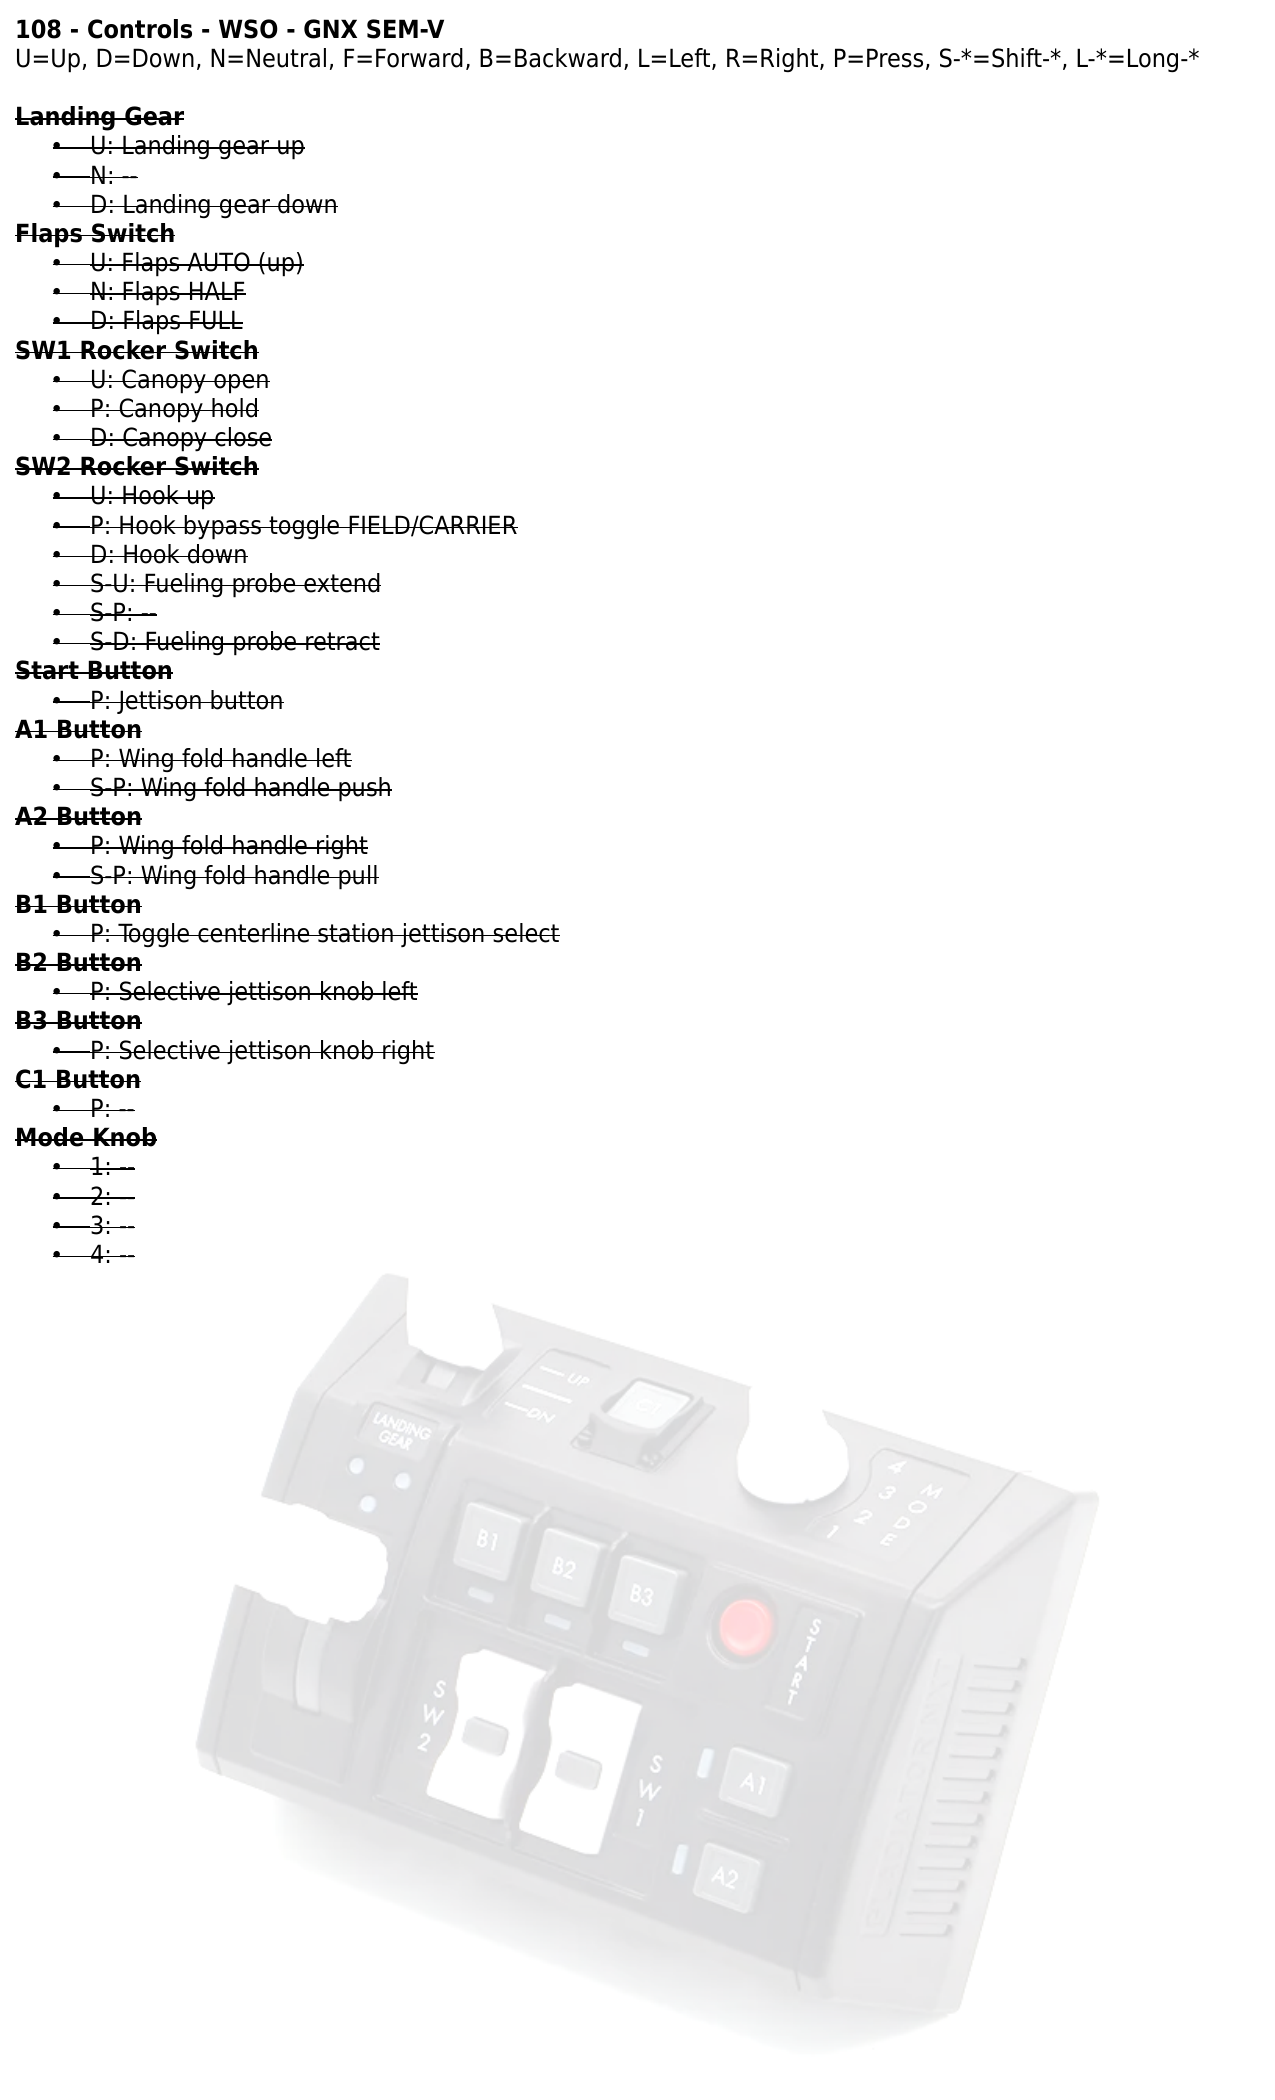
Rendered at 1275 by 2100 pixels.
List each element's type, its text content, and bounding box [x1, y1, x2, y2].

list P: Selective jettison knob right [52, 1036, 1260, 1065]
list P: Hook bypass toggle FIELD/CARRIER [52, 511, 1260, 540]
text Start Button [15, 657, 1260, 686]
list P: -- [52, 1094, 1260, 1123]
list S-U: Fueling probe extend [52, 569, 1260, 598]
list 1: -- [52, 1152, 1260, 1182]
list N: Flaps HALF [52, 277, 1260, 307]
text Mode Knob [15, 1123, 1260, 1152]
text Landing Gear [15, 102, 1260, 132]
list U: Flaps AUTO (up) [52, 248, 1260, 277]
list U: Canopy open [52, 365, 1260, 394]
list P: Toggle centerline station jettison select [52, 919, 1260, 948]
list D: Hook down [52, 540, 1260, 569]
list P: Canopy hold [52, 394, 1260, 423]
list D: Landing gear down [52, 190, 1260, 219]
text Flaps Switch [15, 219, 1260, 248]
list D: Flaps FULL [52, 307, 1260, 336]
list 4: -- [1168, 1240, 1260, 1269]
text C1 Button [15, 1065, 1260, 1094]
list D: Canopy close [52, 423, 1260, 452]
text 108 - Controls - WSO - GNX SEM-V [15, 15, 1260, 44]
list N: -- [52, 161, 1260, 190]
list 4: -- [52, 1257, 107, 1269]
text A2 Button [15, 802, 1260, 832]
list 2: -- [52, 1182, 1260, 1211]
text B3 Button [15, 1007, 1260, 1036]
text A1 Button [15, 715, 1260, 744]
list S-P: -- [52, 598, 1260, 627]
text SW2 Rocker Switch [15, 452, 1260, 482]
list S-P: Wing fold handle push [52, 773, 1260, 802]
text U=Up, D=Down, N=Neutral, F=Forward, B=Backward, L=Left, R=Right, P=Press, S-*=Shift-*, L-*=Long-* [15, 44, 1260, 73]
list P: Jettison button [52, 686, 1260, 715]
list U: Landing gear up [52, 132, 1260, 161]
list S-P: Wing fold handle pull [52, 861, 1260, 890]
list P: Selective jettison knob left [52, 977, 1260, 1007]
text B1 Button [15, 890, 1260, 919]
list S-D: Fueling probe retract [52, 627, 1260, 657]
list 4: -- [52, 1240, 107, 1256]
list P: Wing fold handle left [52, 744, 1260, 773]
text SW1 Rocker Switch [15, 336, 1260, 365]
list 3: -- [52, 1211, 1260, 1240]
list P: Wing fold handle right [52, 832, 1260, 861]
list U: Hook up [52, 482, 1260, 511]
text B2 Button [15, 948, 1260, 977]
